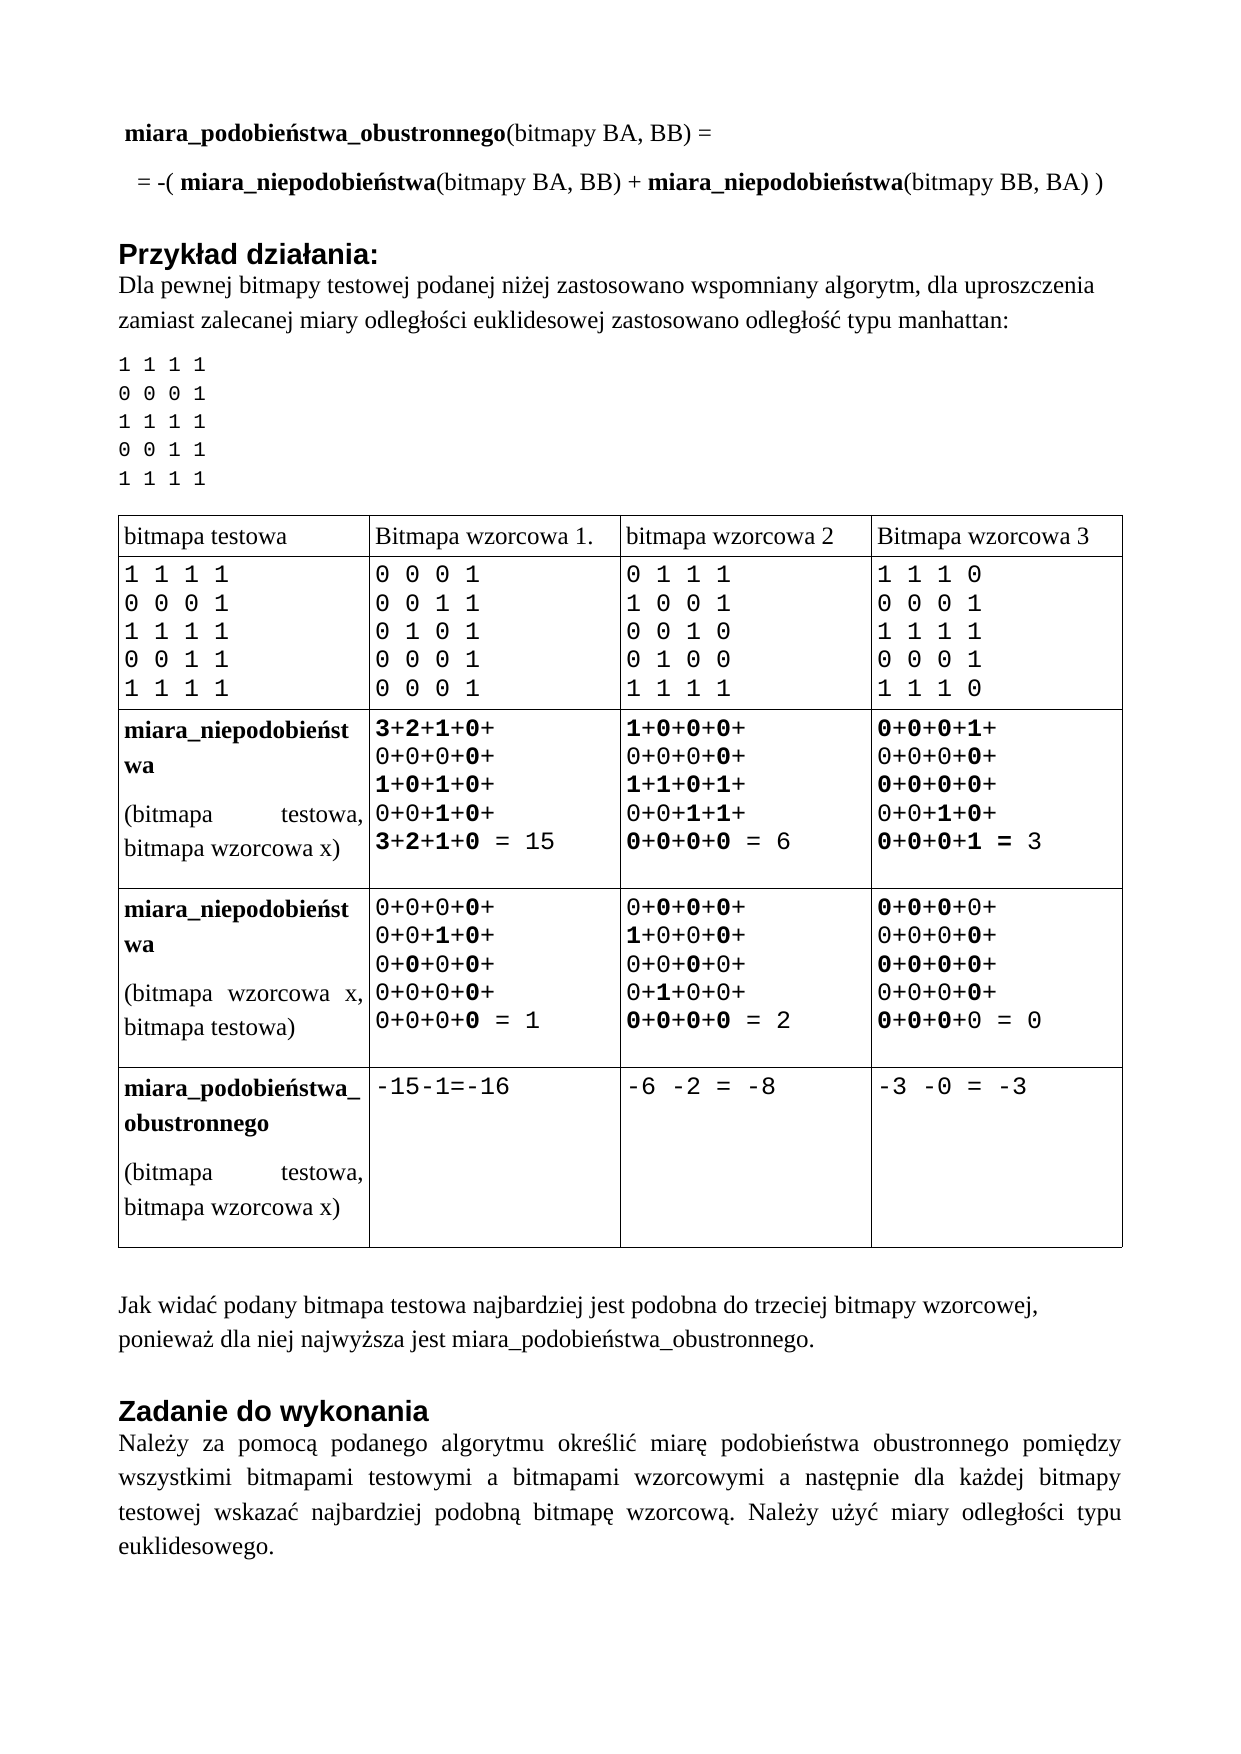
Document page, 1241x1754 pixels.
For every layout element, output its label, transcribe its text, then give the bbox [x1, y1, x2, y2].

table_header bitmapa testowa [119, 516, 369, 556]
table_cell 1+0+0+0+ 0+0+0+0+ 1+1+0+1+ 0+0+1+1+ 0+0+0+0 = 6 [621, 710, 871, 888]
table_cell miara_niepodobieństwa (bitmapa wzorcowa x, bitmapa testowa) [119, 889, 369, 1067]
text miara_podobieństwa_obustronnego(bitmapy BA, BB) = [118, 118, 1122, 147]
table_cell -6 -2 = -8 [621, 1068, 871, 1246]
table_cell 1 1 1 1 0 0 0 1 1 1 1 1 0 0 1 1 1 1 1 1 [119, 557, 369, 709]
table_cell miara_niepodobieństwa (bitmapa testowa, bitmapa wzorcowa x) [119, 710, 369, 888]
text = -( miara_niepodobieństwa(bitmapy BA, BB) + miara_niepodobieństwa(bitmapy BB, BA) ) [118, 167, 1122, 196]
subtitle Przykład działania: [118, 237, 1122, 271]
table_cell 0+0+0+0+ 1+0+0+0+ 0+0+0+0+ 0+1+0+0+ 0+0+0+0 = 2 [621, 889, 871, 1067]
text Należy za pomocą podanego algorytmu określić miarę podobieństwa obustronnego pomiędzy wszystkimi bitmapami testowymi a bitmapami wzorcowymi a następnie dla każdej bitmapy testowej wskazać najbardziej podobną bitmapę wzorcową. Należy użyć miary odległości typu euklidesowego. [118, 1428, 1122, 1560]
text 1 1 1 1 [118, 467, 1122, 491]
subtitle Zadanie do wykonania [118, 1394, 1122, 1428]
text 0 0 1 1 [118, 439, 1122, 463]
text 1 1 1 1 [118, 411, 1122, 434]
table_cell miara_podobieństwa_obustronnego (bitmapa testowa, bitmapa wzorcowa x) [119, 1068, 369, 1246]
table_header bitmapa wzorcowa 2 [621, 516, 871, 556]
text Jak widać podany bitmapa testowa najbardziej jest podobna do trzeciej bitmapy wzorcowej, ponieważ dla niej najwyższa jest miara_podobieństwa_obustronnego. [118, 1290, 1122, 1353]
table_cell 3+2+1+0+ 0+0+0+0+ 1+0+1+0+ 0+0+1+0+ 3+2+1+0 = 15 [370, 710, 620, 888]
table_cell 0 0 0 1 0 0 1 1 0 1 0 1 0 0 0 1 0 0 0 1 [370, 557, 620, 709]
text 1 1 1 1 [118, 354, 1122, 378]
text Dla pewnej bitmapy testowej podanej niżej zastosowano wspomniany algorytm, dla uproszczenia zamiast zalecanej miary odległości euklidesowej zastosowano odległość typu manhattan: [118, 271, 1122, 334]
table_cell -3 -0 = -3 [872, 1068, 1122, 1246]
table_header Bitmapa wzorcowa 3 [872, 516, 1122, 556]
table_cell 1 1 1 0 0 0 0 1 1 1 1 1 0 0 0 1 1 1 1 0 [872, 557, 1122, 709]
text 0 0 0 1 [118, 382, 1122, 406]
table_cell -15-1=-16 [370, 1068, 620, 1246]
table_cell 0+0+0+0+ 0+0+0+0+ 0+0+0+0+ 0+0+0+0+ 0+0+0+0 = 0 [872, 889, 1122, 1067]
table_header Bitmapa wzorcowa 1. [370, 516, 620, 556]
table_cell 0 1 1 1 1 0 0 1 0 0 1 0 0 1 0 0 1 1 1 1 [621, 557, 871, 709]
table_cell 0+0+0+1+ 0+0+0+0+ 0+0+0+0+ 0+0+1+0+ 0+0+0+1 = 3 [872, 710, 1122, 888]
table_cell 0+0+0+0+ 0+0+1+0+ 0+0+0+0+ 0+0+0+0+ 0+0+0+0 = 1 [370, 889, 620, 1067]
